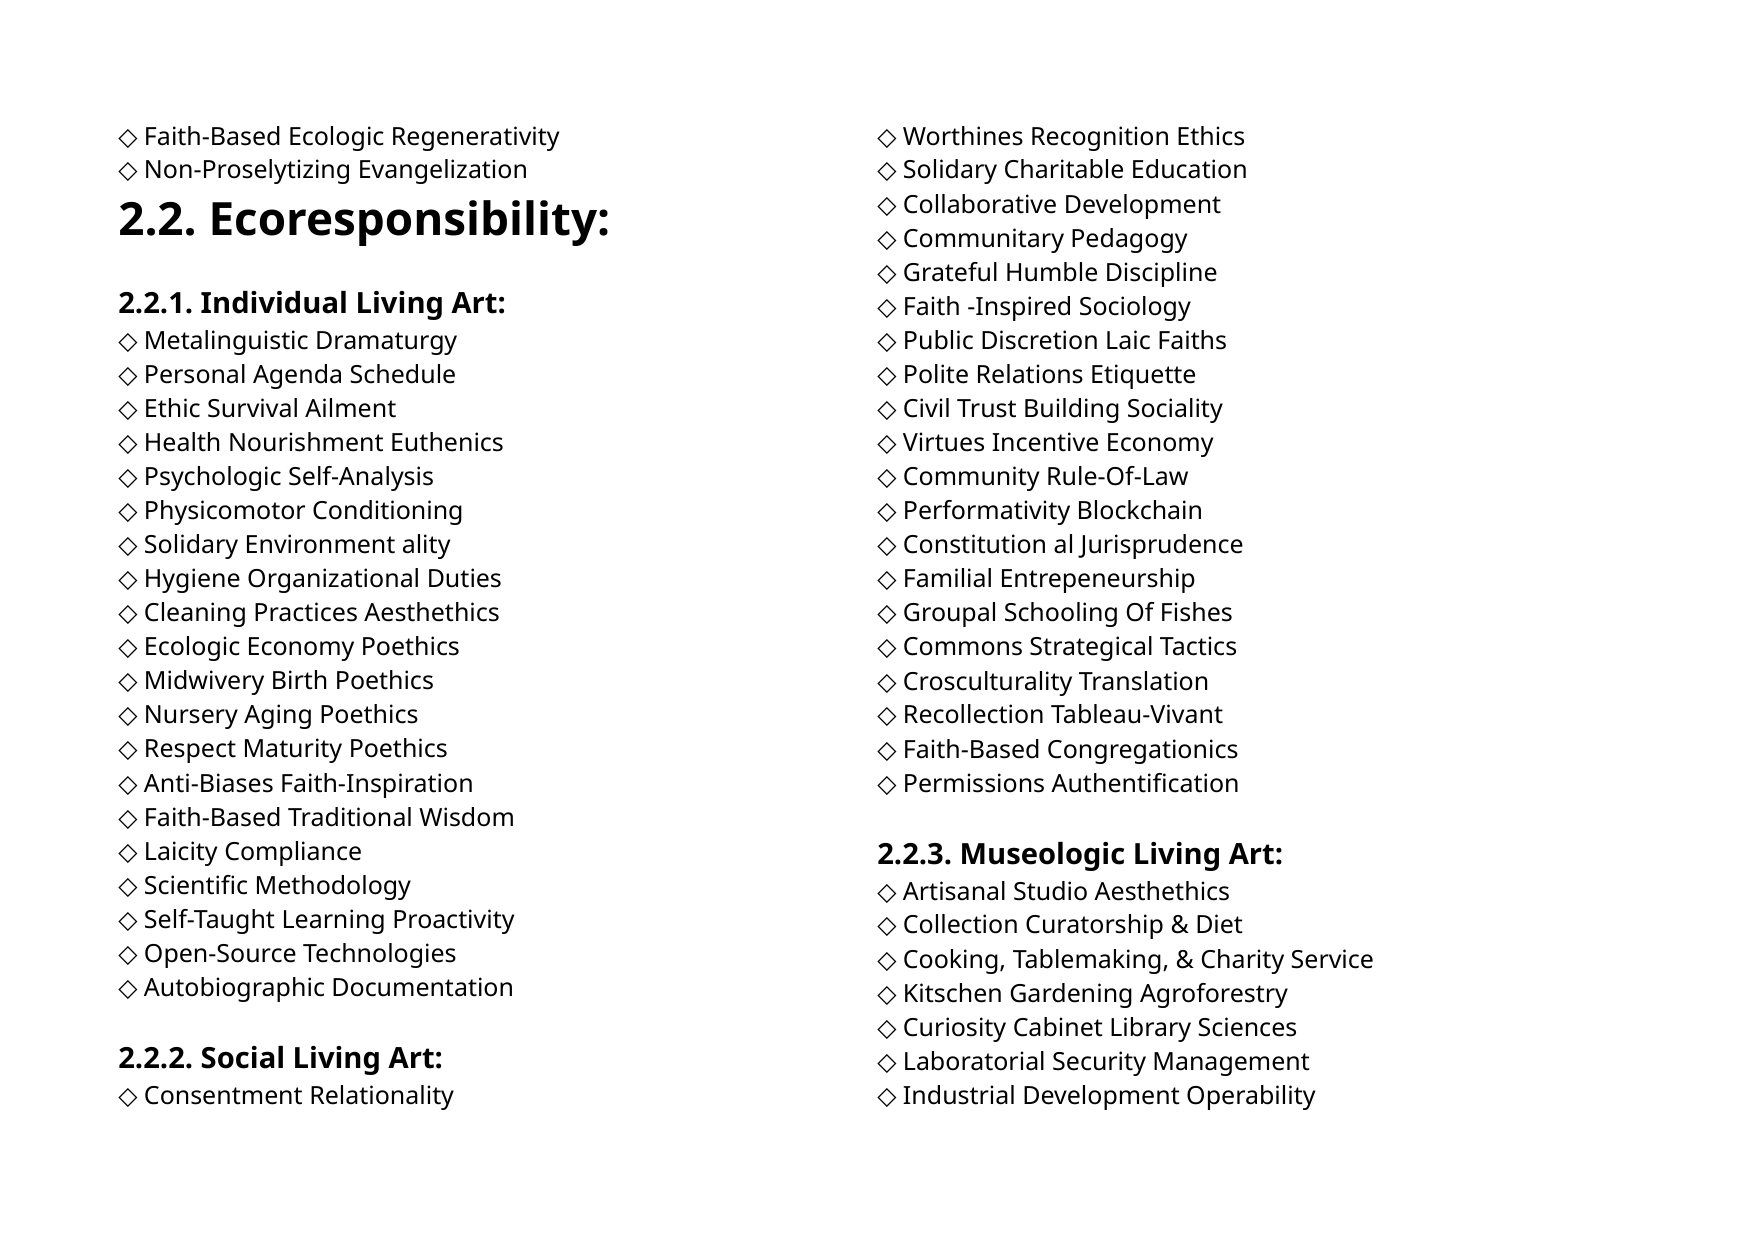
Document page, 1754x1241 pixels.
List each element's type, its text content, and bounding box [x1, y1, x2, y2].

text ◇ Groupal Schooling Of Fishes [877, 595, 1636, 629]
text ◇ Consentment Relationality [118, 1077, 877, 1111]
text ◇ Civil Trust Building Sociality [877, 391, 1636, 425]
text 2.2.2. Social Living Art: [118, 1038, 877, 1077]
text ◇ Ethic Survival Ailment [118, 391, 877, 424]
text ◇ Worthines Recognition Ethics [877, 118, 1636, 152]
text ◇ Faith -Inspired Sociology [877, 288, 1636, 322]
text ◇ Collection Curatorship & Diet [877, 907, 1636, 941]
text ◇ Self-Taught Learning Proactivity [118, 901, 877, 936]
text ◇ Faith-Based Congregationics [877, 731, 1636, 765]
text ◇ Cleaning Practices Aesthethics [118, 595, 877, 629]
text ◇ Recollection Tableau-Vivant [877, 697, 1636, 731]
text 2.2. Ecoresponsibility: [118, 186, 877, 249]
text ◇ Autobiographic Documentation [118, 969, 877, 1004]
text ◇ Public Discretion Laic Faiths [877, 322, 1636, 357]
text ◇ Polite Relations Etiquette [877, 357, 1636, 391]
text ◇ Permissions Authentification [877, 765, 1636, 799]
text ◇ Curiosity Cabinet Library Sciences [877, 1009, 1636, 1043]
text ◇ Community Rule-Of-Law [877, 459, 1636, 493]
text ◇ Psychologic Self-Analysis [118, 459, 877, 493]
text ◇ Faith-Based Traditional Wisdom [118, 799, 877, 833]
text ◇ Midwivery Birth Poethics [118, 663, 877, 697]
text ◇ Collaborative Development [877, 186, 1636, 220]
text ◇ Commons Strategical Tactics [877, 629, 1636, 663]
text ◇ Artisanal Studio Aesthethics [877, 873, 1636, 907]
text ◇ Performativity Blockchain [877, 493, 1636, 527]
text ◇ Kitschen Gardening Agroforestry [877, 975, 1636, 1009]
text ◇ Crosculturality Translation [877, 663, 1636, 697]
text ◇ Laboratorial Security Management [877, 1043, 1636, 1077]
text ◇ Familial Entrepeneurship [877, 561, 1636, 595]
text ◇ Scientific Methodology [118, 867, 877, 901]
text 2.2.3. Museologic Living Art: [877, 833, 1636, 873]
text ◇ Hygiene Organizational Duties [118, 561, 877, 595]
text 2.2.1. Individual Living Art: [118, 283, 877, 322]
text ◇ Solidary Charitable Education [877, 152, 1636, 186]
text ◇ Grateful Humble Discipline [877, 254, 1636, 288]
text ◇ Physicomotor Conditioning [118, 493, 877, 527]
text ◇ Communitary Pedagogy [877, 220, 1636, 254]
text ◇ Personal Agenda Schedule [118, 356, 877, 391]
text ◇ Cooking, Tablemaking, & Charity Service [877, 941, 1636, 975]
text ◇ Ecologic Economy Poethics [118, 629, 877, 663]
text ◇ Open-Source Technologies [118, 936, 877, 969]
text ◇ Health Nourishment Euthenics [118, 424, 877, 459]
text ◇ Laicity Compliance [118, 833, 877, 867]
text ◇ Non-Proselytizing Evangelization [118, 152, 877, 186]
text ◇ Constitution al Jurisprudence [877, 527, 1636, 561]
text ◇ Solidary Environment ality [118, 527, 877, 561]
text ◇ Virtues Incentive Economy [877, 425, 1636, 459]
text ◇ Industrial Development Operability [877, 1077, 1636, 1112]
text ◇ Metalinguistic Dramaturgy [118, 322, 877, 356]
text ◇ Nursery Aging Poethics [118, 697, 877, 731]
text ◇ Respect Maturity Poethics [118, 731, 877, 765]
text ◇ Faith-Based Ecologic Regenerativity [118, 118, 877, 152]
text ◇ Anti-Biases Faith-Inspiration [118, 765, 877, 799]
